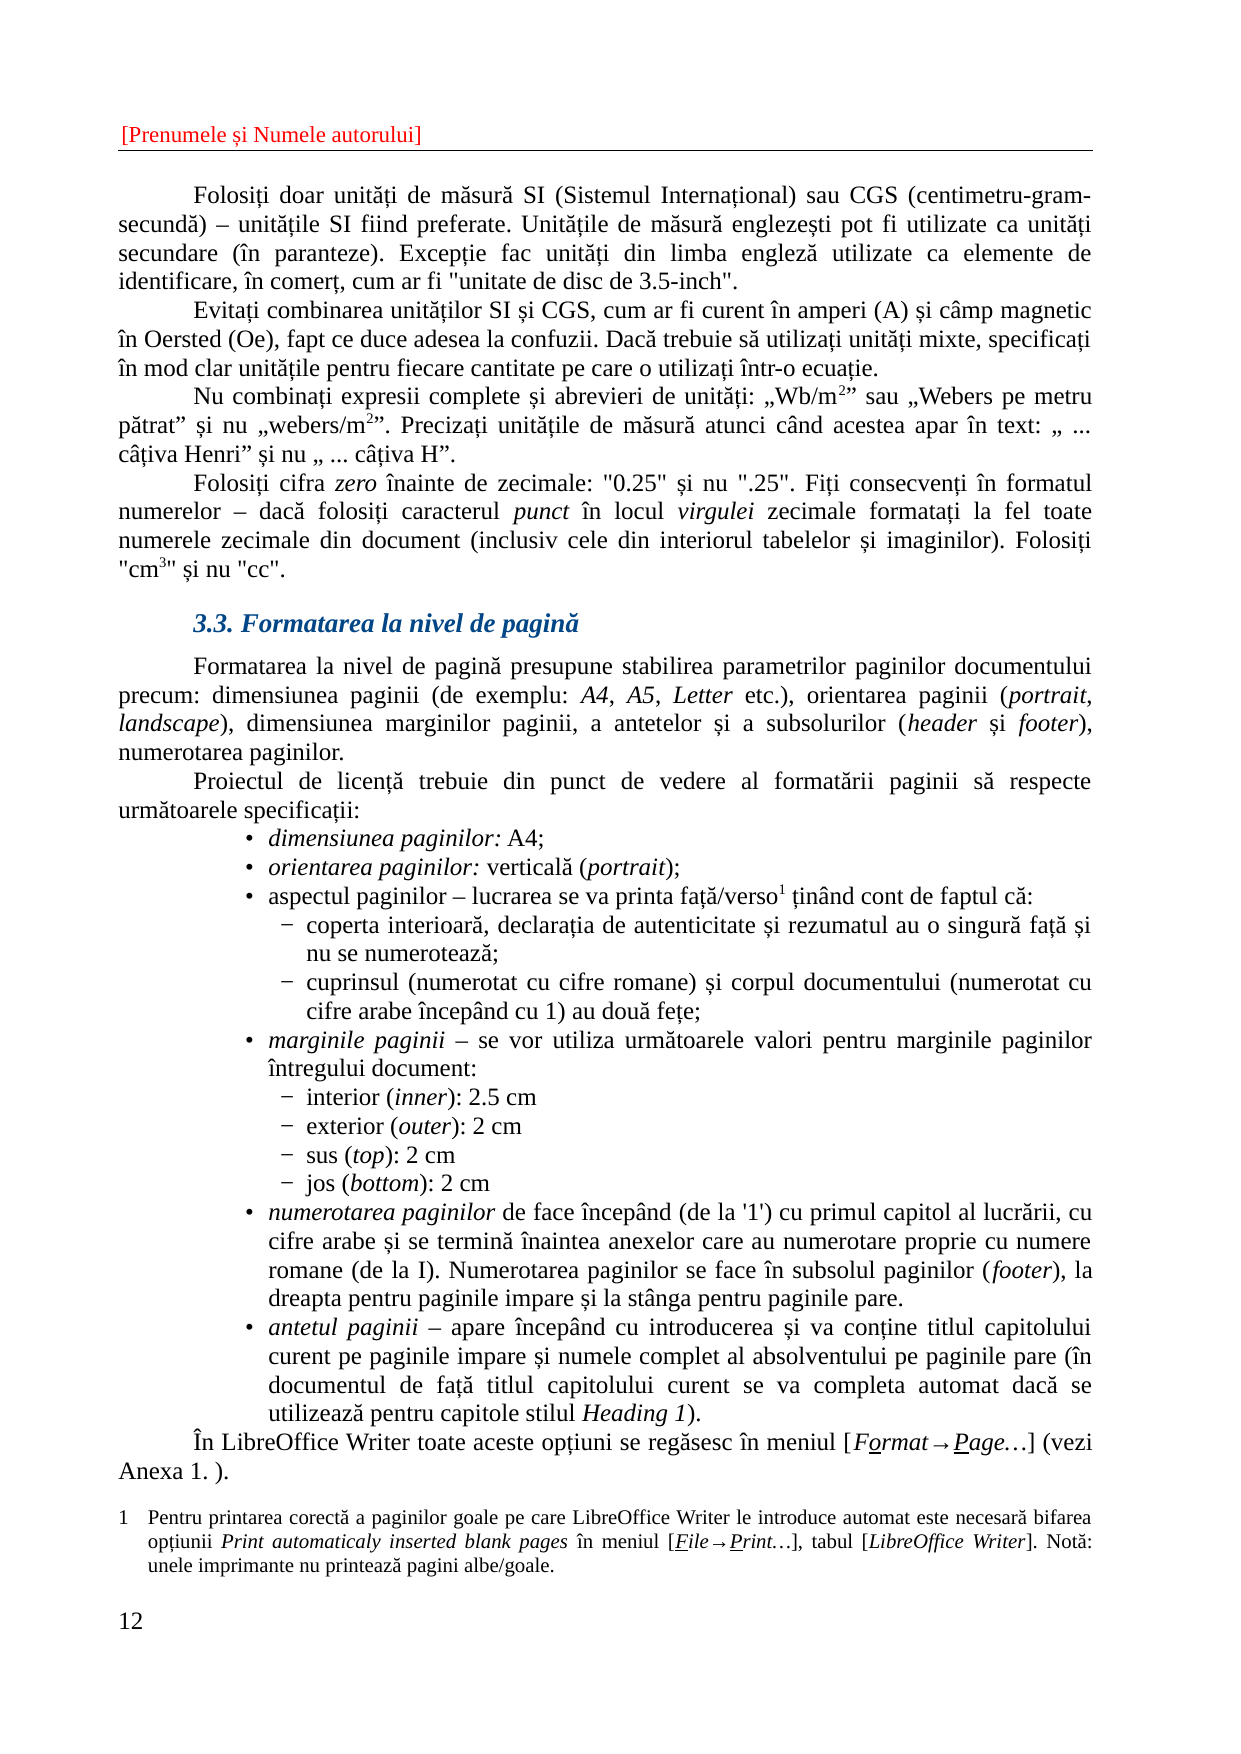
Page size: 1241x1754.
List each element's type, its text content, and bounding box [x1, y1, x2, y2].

list numerotarea paginilor de face începând (de la '1') cu primul capitol al lucrării, cu cifre arabe și se termină înaintea anexelor care au numerotare proprie cu numere romane (de la I). Numerotarea paginilor se face în subsolul paginilor (footer), la dreapta pentru paginile impare și la stânga pentru paginile pare. [249, 1197, 1093, 1312]
text Formatarea la nivel de pagină presupune stabilirea parametrilor paginilor documentului precum: dimensiunea paginii (de exemplu: A4, A5, Letter etc.), orientarea paginii (portrait, landscape), dimensiunea marginilor paginii, a antetelor și a subsolurilor (header și footer), numerotarea paginilor. [118, 651, 1093, 766]
list coperta interioară, declarația de autenticitate și rezumatul au o singură față și nu se numerotează; [287, 910, 1093, 967]
list jos (bottom): 2 cm [287, 1168, 1093, 1197]
text Nu combinați expresii complete și abrevieri de unități: „Wb/m2” sau „Webers pe metru pătrat” și nu „webers/m2”. Precizați unitățile de măsură atunci când acestea apar în text: „ ... câțiva Henri” și nu „ ... câțiva H”. [118, 381, 1093, 468]
text Folosiți cifra zero înainte de zecimale: "0.25" și nu ".25". Fiți consecvenți în formatul numerelor – dacă folosiți caracterul punct în locul virgulei zecimale formatați la fel toate numerele zecimale din document (inclusiv cele din interiorul tabelelor și imaginilor). Folosiți "cm3" și nu "cc". [118, 468, 1093, 583]
subtitle Formatarea la nivel de pagină [193, 607, 1093, 639]
list Pentru printarea corectă a paginilor goale pe care LibreOffice Writer le introduce automat este necesară bifarea opțiunii Print automaticaly inserted blank pages în meniul [File→Print…], tabul [LibreOffice Writer]. Notă: unele imprimante nu printează pagini albe/goale. [118, 1505, 1093, 1577]
text Folosiți doar unități de măsură SI (Sistemul Internațional) sau CGS (centimetru-gram-secundă) – unitățile SI fiind preferate. Unitățile de măsură englezești pot fi utilizate ca unități secundare (în paranteze). Excepție fac unități din limba engleză utilizate ca elemente de identificare, în comerț, cum ar fi "unitate de disc de 3.5-inch". [118, 180, 1093, 295]
text În LibreOffice Writer toate aceste opțiuni se regăsesc în meniul [Format→Page…] (vezi Anexa 1. ). [118, 1427, 1093, 1485]
list dimensiunea paginilor: A4; [249, 823, 1093, 852]
list marginile paginii – se vor utiliza următoarele valori pentru marginile paginilor întregului document: [249, 1025, 1093, 1082]
list exterior (outer): 2 cm [287, 1111, 1093, 1140]
text Evitați combinarea unităților SI și CGS, cum ar fi curent în amperi (A) și câmp magnetic în Oersted (Oe), fapt ce duce adesea la confuzii. Dacă trebuie să utilizați unități mixte, specificați în mod clar unitățile pentru fiecare cantitate pe care o utilizați într-o ecuație. [118, 295, 1093, 381]
list antetul paginii – apare începând cu introducerea și va conține titlul capitolului curent pe paginile impare și numele complet al absolventului pe paginile pare (în documentul de față titlul capitolului curent se va completa automat dacă se utilizează pentru capitole stilul Heading 1). [249, 1312, 1093, 1427]
list aspectul paginilor – lucrarea se va printa față/verso ținând cont de faptul că: [249, 881, 1093, 910]
list interior (inner): 2.5 cm [287, 1082, 1093, 1111]
list orientarea paginilor: verticală (portrait); [249, 852, 1093, 881]
text Proiectul de licență trebuie din punct de vedere al formatării paginii să respecte următoarele specificații: [118, 766, 1093, 823]
list sus (top): 2 cm [287, 1140, 1093, 1168]
list cuprinsul (numerotat cu cifre romane) și corpul documentului (numerotat cu cifre arabe începând cu 1) au două fețe; [287, 967, 1093, 1025]
